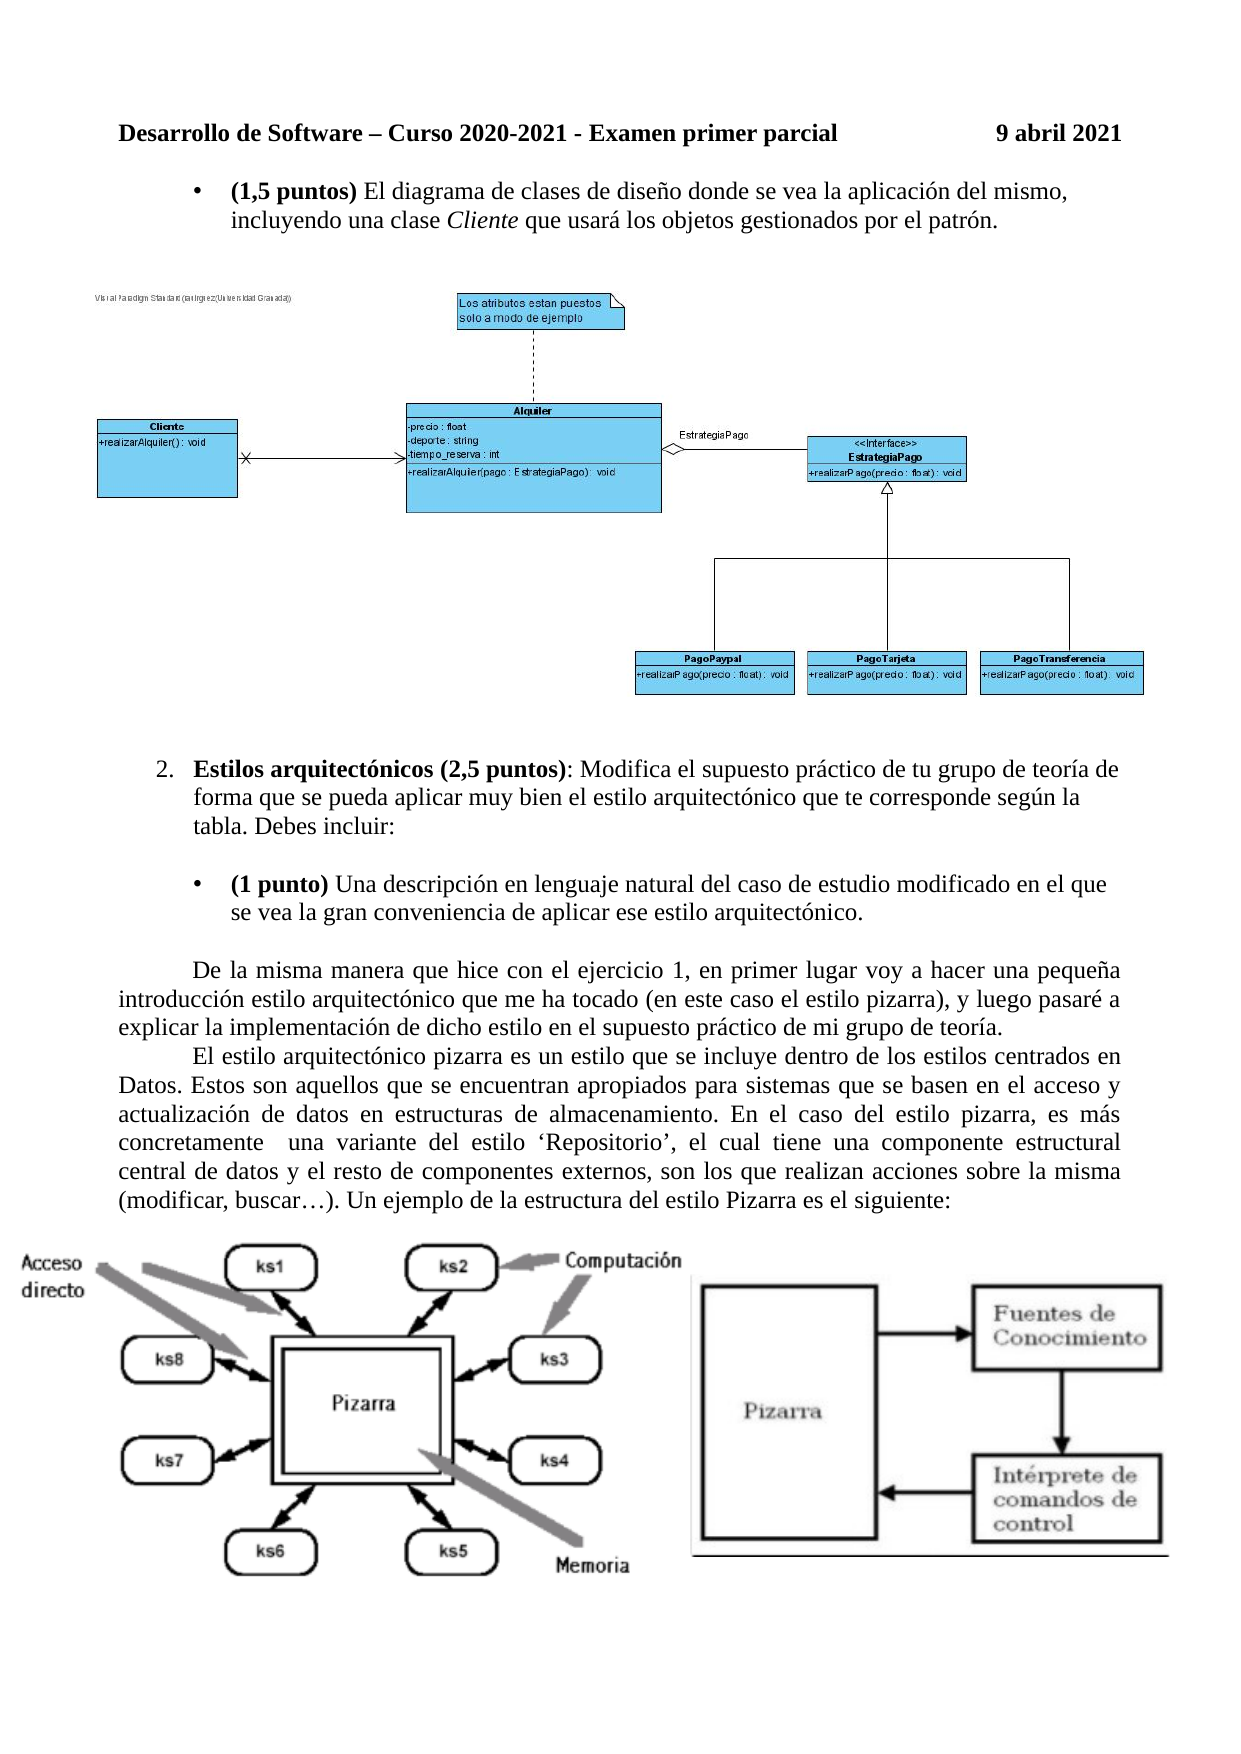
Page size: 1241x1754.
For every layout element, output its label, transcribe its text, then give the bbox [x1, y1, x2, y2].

text De la misma manera que hice con el ejercicio 1, en primer lugar voy a hacer una pequeña introducción estilo arquitectónico que me ha tocado (en este caso el estilo pizarra), y luego pasaré a explicar la implementación de dicho estilo en el supuesto práctico de mi grupo de teoría. [118, 955, 1122, 1041]
picture [19, 1242, 682, 1577]
list (1 punto) Una descripción en lenguaje natural del caso de estudio modificado en el que se vea la gran conveniencia de aplicar ese estilo arquitectónico. [193, 869, 1122, 926]
picture [689, 1274, 1170, 1557]
picture [95, 291, 1146, 697]
text El estilo arquitectónico pizarra es un estilo que se incluye dentro de los estilos centrados en Datos. Estos son aquellos que se encuentran apropiados para sistemas que se basen en el acceso y actualización de datos en estructuras de almacenamiento. En el caso del estilo pizarra, es más concretamente una variante del estilo ‘Repositorio’, el cual tiene una componente estructural central de datos y el resto de componentes externos, son los que realizan acciones sobre la misma (modificar, buscar…). Un ejemplo de la estructura del estilo Pizarra es el siguiente: [118, 1041, 1122, 1214]
list (1,5 puntos) El diagrama de clases de diseño donde se vea la aplicación del mismo, incluyendo una clase Cliente que usará los objetos gestionados por el patrón. [193, 176, 1122, 234]
list Estilos arquitectónicos (2,5 puntos): Modifica el supuesto práctico de tu grupo de teoría de forma que se pueda aplicar muy bien el estilo arquitectónico que te corresponde según la tabla. Debes incluir: [156, 754, 1122, 840]
